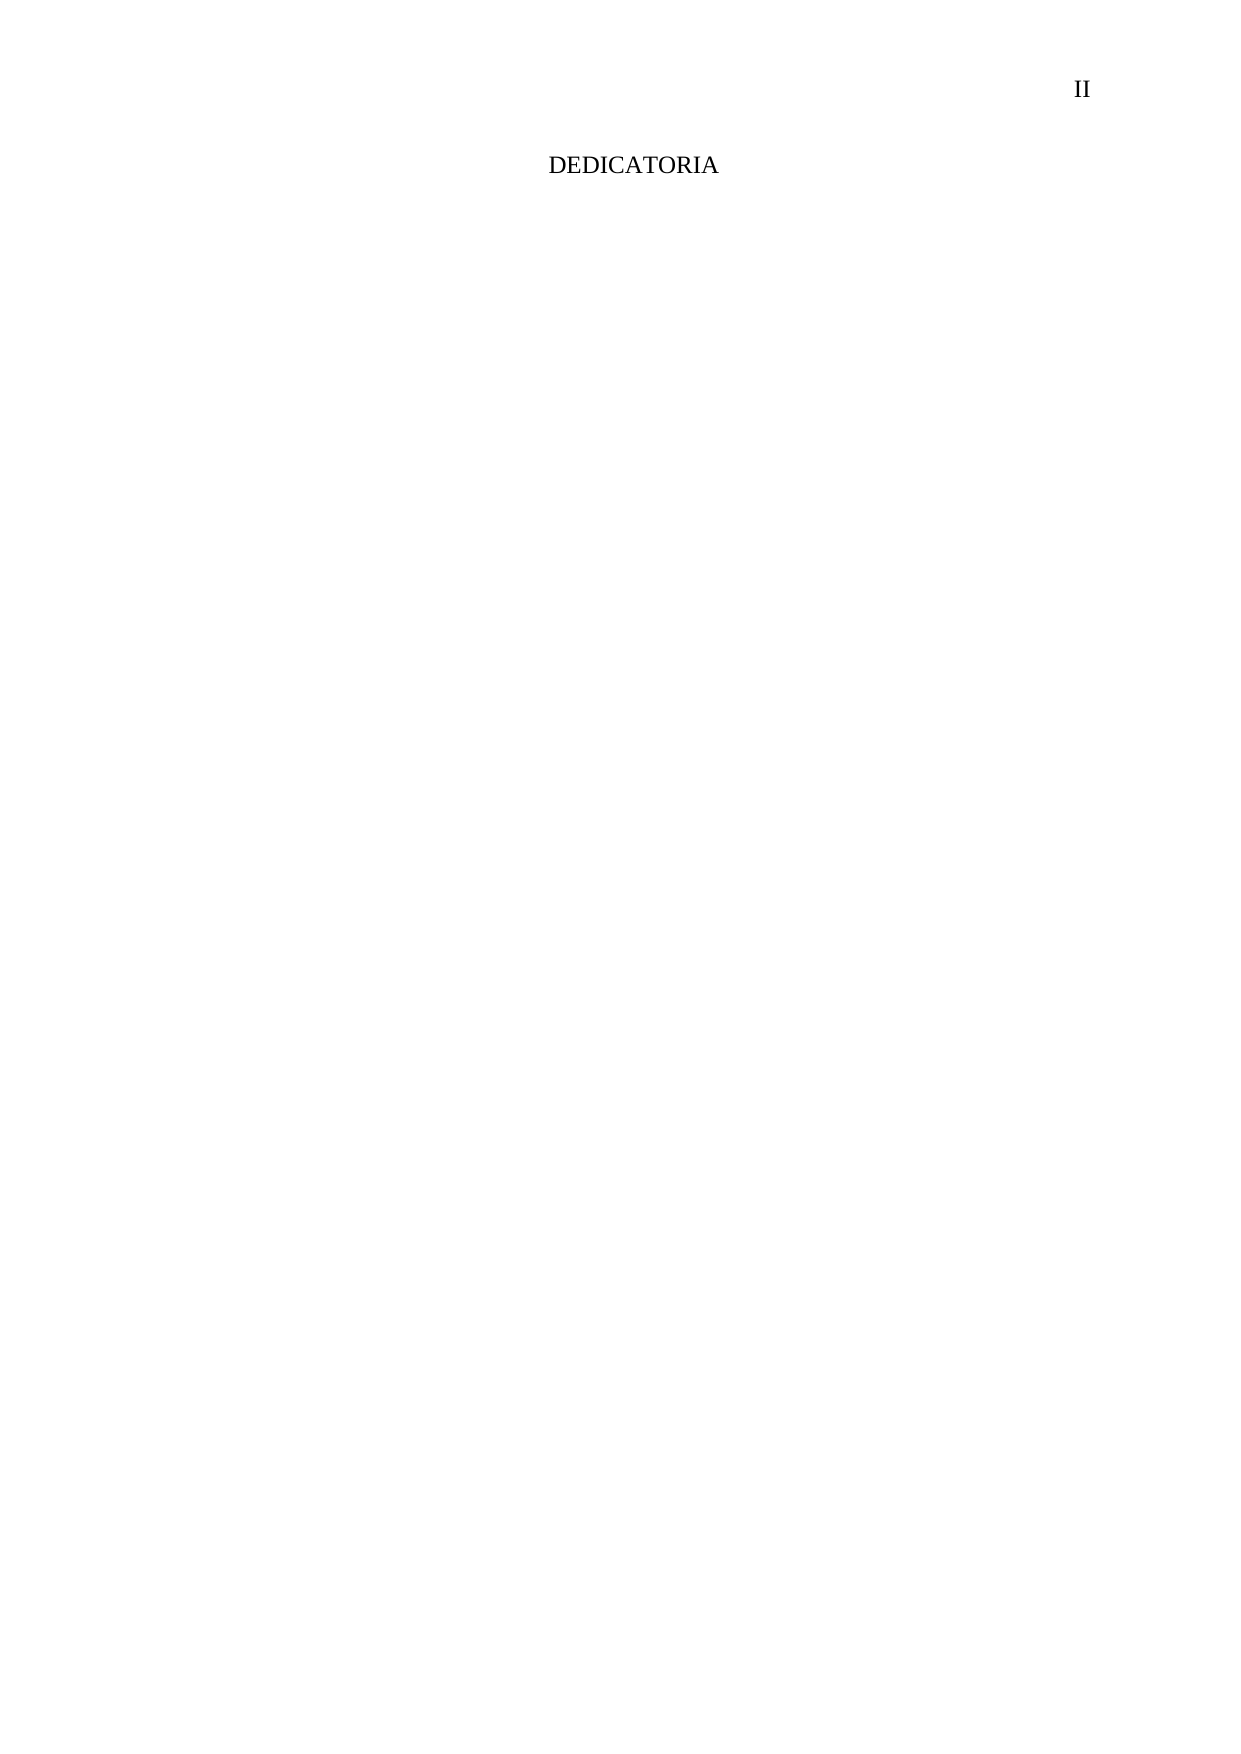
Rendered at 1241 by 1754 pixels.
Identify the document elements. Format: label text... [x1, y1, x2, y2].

text DEDICATORIA [177, 150, 1090, 179]
